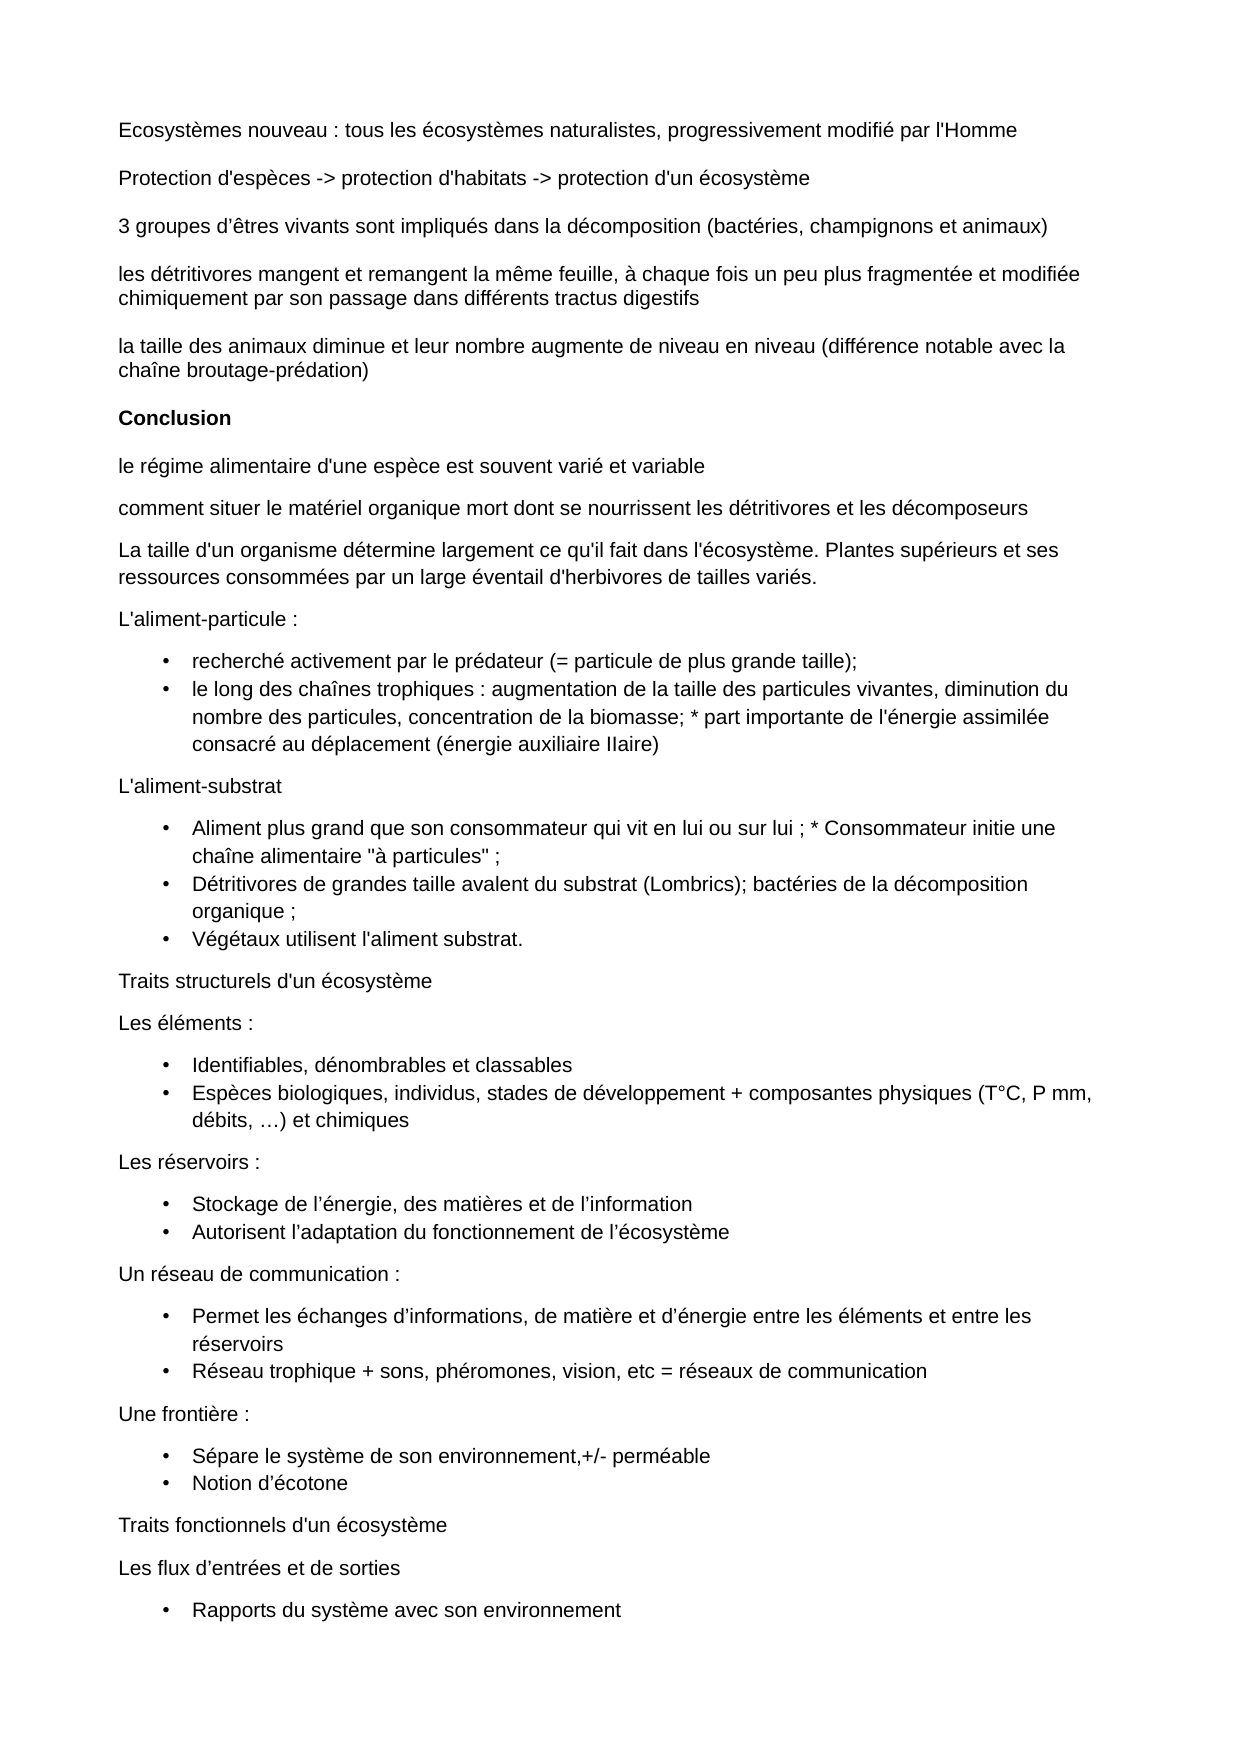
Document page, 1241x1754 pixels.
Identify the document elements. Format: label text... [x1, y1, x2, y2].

text Une frontière : [118, 1401, 1122, 1425]
text Les réservoirs : [118, 1150, 1122, 1174]
list Permet les échanges d’informations, de matière et d’énergie entre les éléments et entre les réservoirs [162, 1304, 1122, 1356]
text Un réseau de communication : [118, 1262, 1122, 1286]
text Conclusion [118, 406, 1122, 429]
text Protection d'espèces -> protection d'habitats -> protection d'un écosystème [118, 166, 1122, 190]
list recherché activement par le prédateur (= particule de plus grande taille); [162, 649, 1122, 673]
text comment situer le matériel organique mort dont se nourrissent les détritivores et les décomposeurs [118, 496, 1122, 519]
text Les éléments : [118, 1011, 1122, 1035]
list Sépare le système de son environnement,+/- perméable [162, 1443, 1122, 1467]
list Stockage de l’énergie, des matières et de l’information [162, 1192, 1122, 1216]
text L'aliment-substrat [118, 774, 1122, 798]
list Identifiables, dénombrables et classables [162, 1053, 1122, 1077]
list Notion d’écotone [162, 1471, 1122, 1495]
text Traits fonctionnels d'un écosystème [118, 1513, 1122, 1537]
text Les flux d’entrées et de sorties [118, 1555, 1122, 1579]
text le régime alimentaire d'une espèce est souvent varié et variable [118, 453, 1122, 477]
list Autorisent l’adaptation du fonctionnement de l’écosystème [162, 1220, 1122, 1244]
list Végétaux utilisent l'aliment substrat. [162, 926, 1122, 951]
text L'aliment-particule : [118, 607, 1122, 631]
list Aliment plus grand que son consommateur qui vit en lui ou sur lui ; * Consommateur initie une chaîne alimentaire "à particules" ; [162, 816, 1122, 868]
list Rapports du système avec son environnement [162, 1597, 1122, 1621]
text Ecosystèmes nouveau : tous les écosystèmes naturalistes, progressivement modifié par l'Homme [118, 118, 1122, 142]
text la taille des animaux diminue et leur nombre augmente de niveau en niveau (différence notable avec la chaîne broutage-prédation) [118, 334, 1122, 382]
text La taille d'un organisme détermine largement ce qu'il fait dans l'écosystème. Plantes supérieurs et ses ressources consommées par un large éventail d'herbivores de tailles variés. [118, 538, 1122, 589]
list Espèces biologiques, individus, stades de développement + composantes physiques (T°C, P mm, débits, …) et chimiques [162, 1080, 1122, 1132]
text Traits structurels d'un écosystème [118, 969, 1122, 993]
list le long des chaînes trophiques : augmentation de la taille des particules vivantes, diminution du nombre des particules, concentration de la biomasse; * part importante de l'énergie assimilée consacré au déplacement (énergie auxiliaire IIaire) [162, 677, 1122, 756]
text 3 groupes d’êtres vivants sont impliqués dans la décomposition (bactéries, champignons et animaux) [118, 214, 1122, 238]
text les détritivores mangent et remangent la même feuille, à chaque fois un peu plus fragmentée et modifiée chimiquement par son passage dans différents tractus digestifs [118, 262, 1122, 310]
list Détritivores de grandes taille avalent du substrat (Lombrics); bactéries de la décomposition organique ; [162, 871, 1122, 923]
list Réseau trophique + sons, phéromones, vision, etc = réseaux de communication [162, 1359, 1122, 1383]
